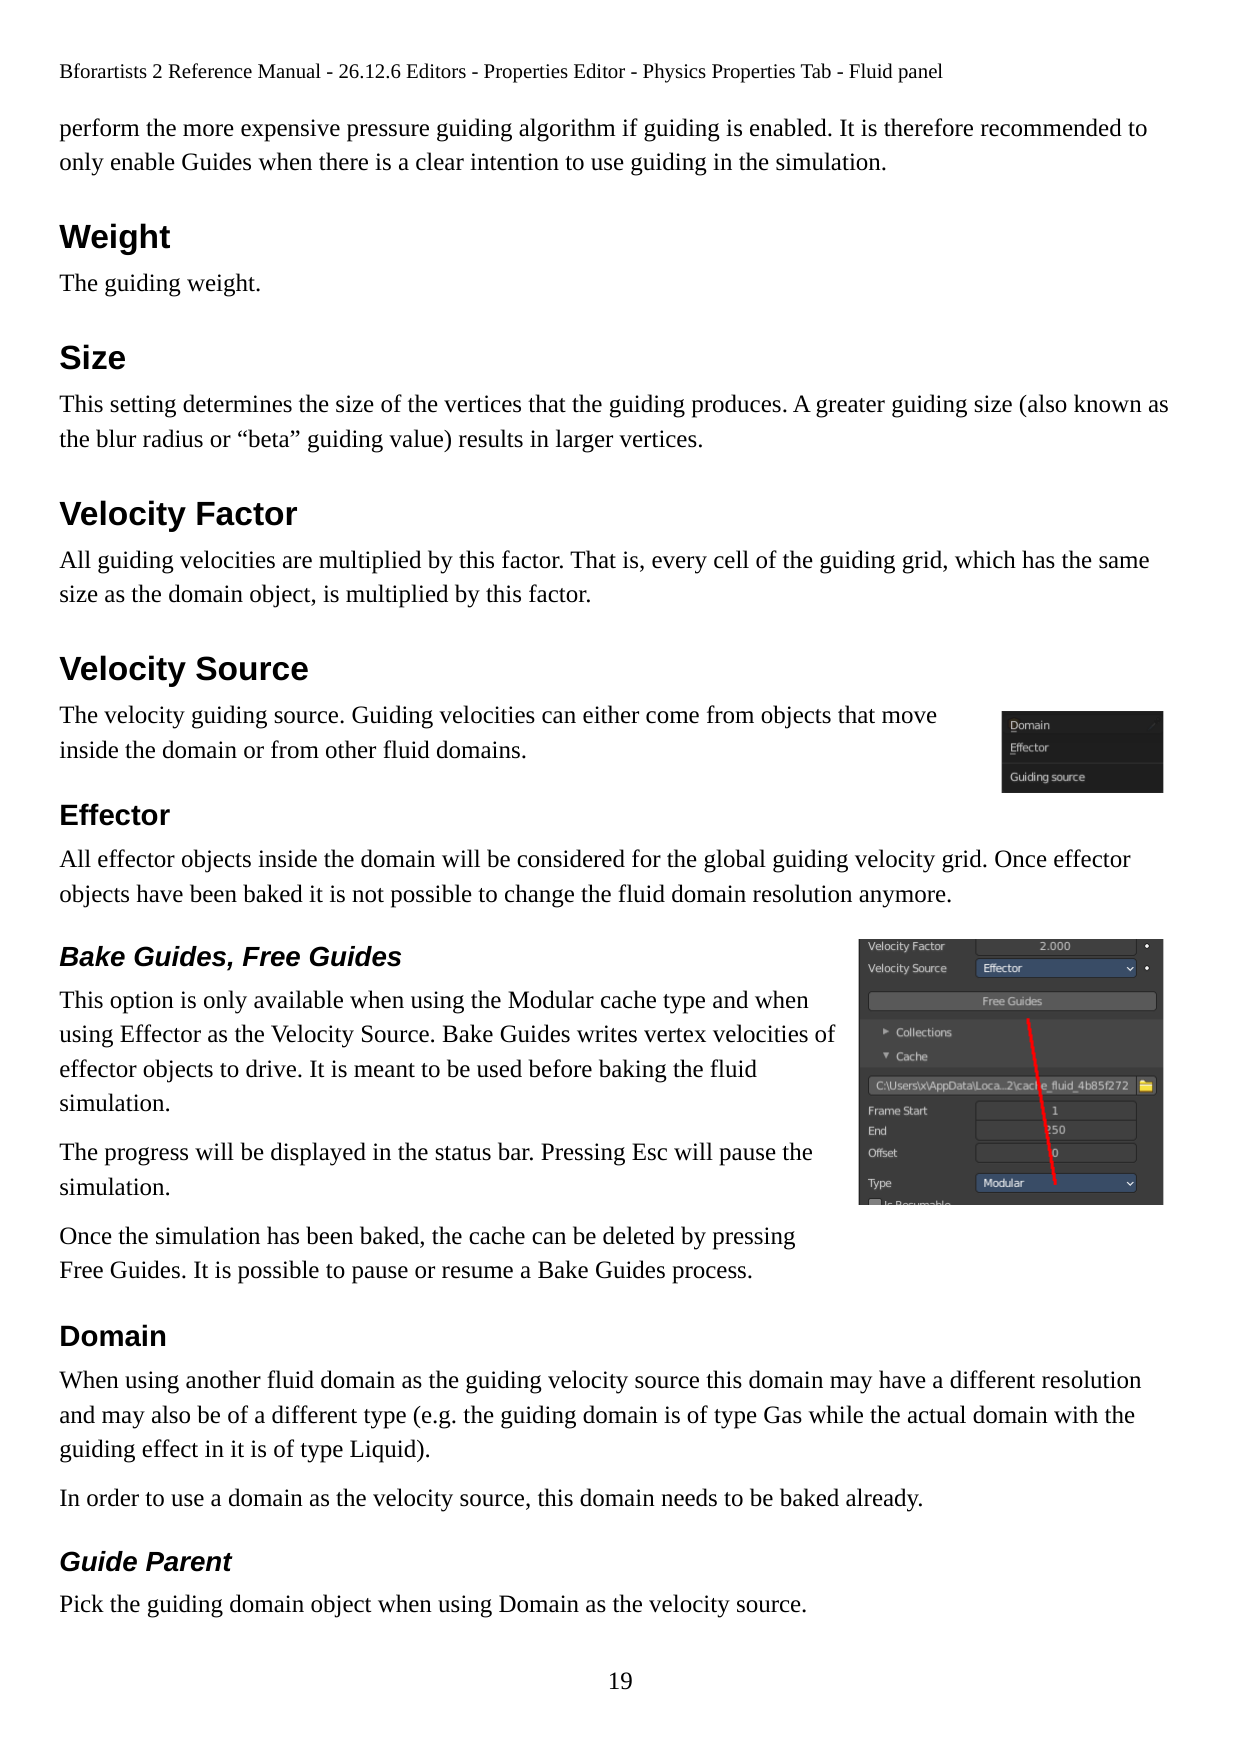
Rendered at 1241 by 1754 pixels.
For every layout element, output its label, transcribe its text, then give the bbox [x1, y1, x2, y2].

subtitle Effector [59, 798, 1181, 832]
text Once the simulation has been baked, the cache can be deleted by pressing Free Guides. It is possible to pause or resume a Bake Guides process. [59, 1221, 1181, 1284]
text All effector objects inside the domain will be considered for the global guiding velocity grid. Once effector objects have been baked it is not possible to change the fluid domain resolution anymore. [59, 844, 1181, 908]
subtitle Guide Parent [59, 1545, 1181, 1577]
subtitle Domain [59, 1319, 1181, 1353]
subtitle Size [59, 338, 1181, 377]
text All guiding velocities are multiplied by this factor. That is, every cell of the guiding grid, which has the same size as the domain object, is multiplied by this factor. [59, 545, 1181, 608]
text The progress will be displayed in the status bar. Pressing Esc will pause the simulation. [59, 1137, 858, 1201]
text In order to use a domain as the velocity source, this domain needs to be baked already. [59, 1483, 1181, 1512]
picture [858, 939, 1164, 1205]
subtitle Velocity Factor [59, 493, 1181, 532]
subtitle [1164, 941, 1181, 972]
text This option is only available when using the Modular cache type and when using Effector as the Velocity Source. Bake Guides writes vertex velocities of effector objects to drive. It is meant to be used before baking the fluid simulation. [59, 985, 858, 1117]
text The velocity guiding source. Guiding velocities can either come from objects that move inside the domain or from other fluid domains. [59, 700, 1181, 763]
text Pick the guiding domain object when using Domain as the velocity source. [59, 1589, 1181, 1618]
text The guiding weight. [59, 268, 1181, 297]
subtitle Bake Guides, Free Guides [59, 941, 858, 972]
picture [1001, 711, 1164, 793]
text perform the more expensive pressure guiding algorithm if guiding is enabled. It is therefore recommended to only enable Guides when there is a clear intention to use guiding in the simulation. [59, 113, 1181, 176]
text When using another fluid domain as the guiding velocity source this domain may have a different resolution and may also be of a different type (e.g. the guiding domain is of type Gas while the actual domain with the guiding effect in it is of type Liquid). [59, 1365, 1181, 1463]
text This setting determines the size of the vertices that the guiding produces. A greater guiding size (also known as the blur radius or “beta” guiding value) results in larger vertices. [59, 389, 1181, 452]
subtitle Velocity Source [59, 649, 1181, 688]
subtitle Weight [59, 217, 1181, 256]
